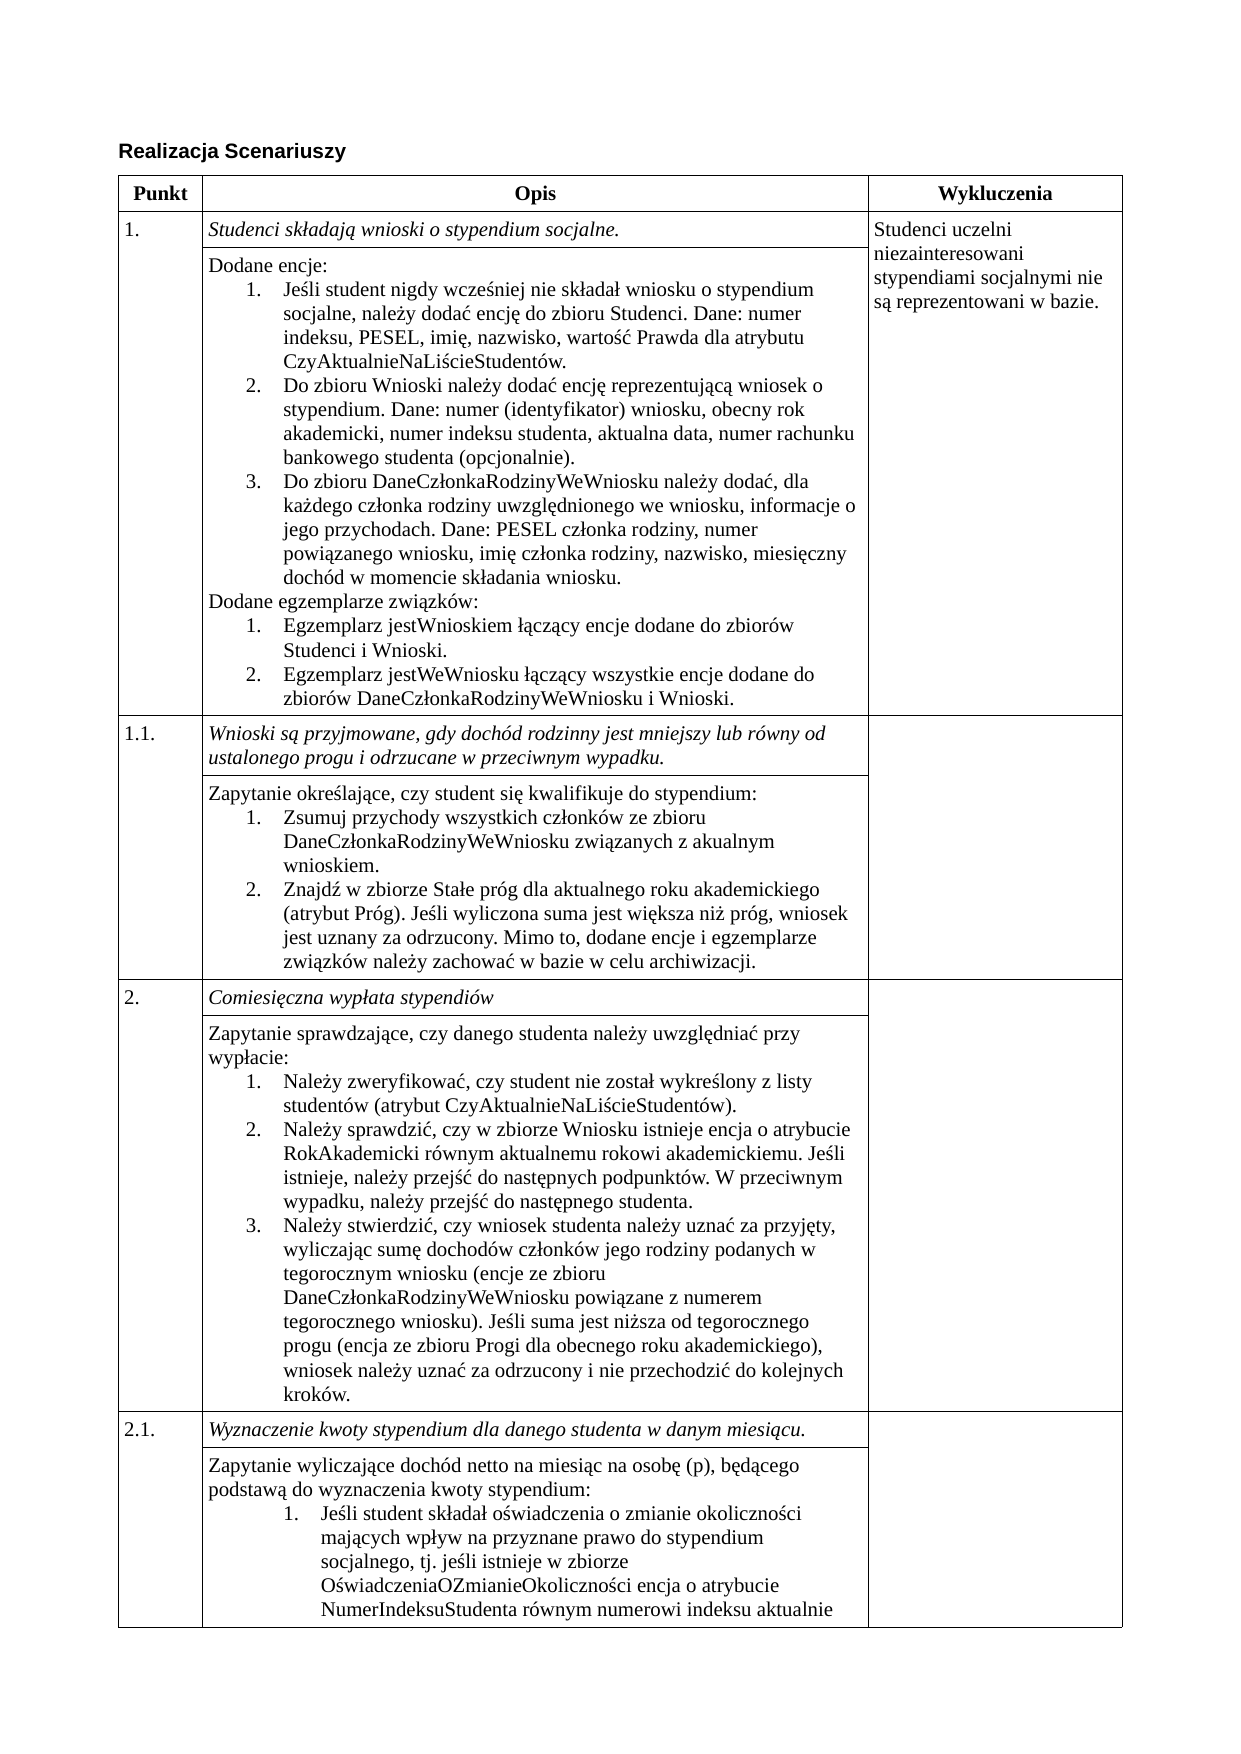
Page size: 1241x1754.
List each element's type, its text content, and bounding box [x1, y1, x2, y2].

table_cell Zapytanie wyliczające dochód netto na miesiąc na osobę (p), będącego podstawą do wyznaczenia kwoty stypendium: Jeśli student składał oświadczenia o zmianie okoliczności mających wpływ na przyznane prawo do stypendium socjalnego, tj. jeśli istnieje w zbiorze OświadczeniaOZmianieOkoliczności encja o atrybucie NumerIndeksuStudenta równym numerowi indeksu aktualnie przetwarzanego studenta i o dacie złożenia oświadczenia (atrybut DataZłożeniaOświadczenia) wskazującej na aktualny rok akademicki, należy wziąć pod uwagę najświeższe takie oświadczenie. Następnie trzeba zsumować przychody rodzinne, iterując po encjach ze zbioru DaneCzłonkaRodzinyWOświadczeniu dla numeru najświeższego oświadczenia. W przeciwnym wypadku, należy użyć danych z tegorocznego wniosku o stypendium, podobnie jak w punkcie 2. (krok 2.). [203, 1448, 868, 1627]
table_cell 2. [119, 980, 202, 1411]
table_cell [869, 716, 1122, 979]
table_cell 2.1. [119, 1412, 202, 1627]
table_header Punkt [119, 176, 202, 211]
table_header Wykluczenia [869, 176, 1122, 211]
table_cell Zapytanie określające, czy student się kwalifikuje do stypendium: Zsumuj przychody wszystkich członków ze zbioru DaneCzłonkaRodzinyWeWniosku związanych z akualnym wnioskiem. Znajdź w zbiorze Stałe próg dla aktualnego roku akademickiego (atrybut Próg). Jeśli wyliczona suma jest większa niż próg, wniosek jest uznany za odrzucony. Mimo to, dodane encje i egzemplarze związków należy zachować w bazie w celu archiwizacji. [203, 776, 868, 979]
table_cell Studenci składają wnioski o stypendium socjalne. [203, 212, 868, 247]
table_cell Comiesięczna wypłata stypendiów [203, 980, 868, 1015]
table_cell [869, 980, 1122, 1411]
subtitle Realizacja Scenariuszy [118, 139, 1122, 163]
table_cell 1. [119, 212, 202, 715]
table_header Opis [203, 176, 868, 211]
table_cell Wyznaczenie kwoty stypendium dla danego studenta w danym miesiącu. [203, 1412, 868, 1447]
table_cell Studenci uczelni niezainteresowani stypendiami socjalnymi nie są reprezentowani w bazie. [869, 212, 1122, 715]
table_cell Dodane encje: Jeśli student nigdy wcześniej nie składał wniosku o stypendium socjalne, należy dodać encję do zbioru Studenci. Dane: numer indeksu, PESEL, imię, nazwisko, wartość Prawda dla atrybutu CzyAktualnieNaLiścieStudentów. Do zbioru Wnioski należy dodać encję reprezentującą wniosek o stypendium. Dane: numer (identyfikator) wniosku, obecny rok akademicki, numer indeksu studenta, aktualna data, numer rachunku bankowego studenta (opcjonalnie). Do zbioru DaneCzłonkaRodzinyWeWniosku należy dodać, dla każdego członka rodziny uwzględnionego we wniosku, informacje o jego przychodach. Dane: PESEL członka rodziny, numer powiązanego wniosku, imię członka rodziny, nazwisko, miesięczny dochód w momencie składania wniosku. Dodane egzemplarze związków: Egzemplarz jestWnioskiem łączący encje dodane do zbiorów Studenci i Wnioski. Egzemplarz jestWeWniosku łączący wszystkie encje dodane do zbiorów DaneCzłonkaRodzinyWeWniosku i Wnioski. [203, 248, 868, 715]
table_cell Wnioski są przyjmowane, gdy dochód rodzinny jest mniejszy lub równy od ustalonego progu i odrzucane w przeciwnym wypadku. [203, 716, 868, 775]
table_cell Zapytanie sprawdzające, czy danego studenta należy uwzględniać przy wypłacie: Należy zweryfikować, czy student nie został wykreślony z listy studentów (atrybut CzyAktualnieNaLiścieStudentów). Należy sprawdzić, czy w zbiorze Wniosku istnieje encja o atrybucie RokAkademicki równym aktualnemu rokowi akademickiemu. Jeśli istnieje, należy przejść do następnych podpunktów. W przeciwnym wypadku, należy przejść do następnego studenta. Należy stwierdzić, czy wniosek studenta należy uznać za przyjęty, wyliczając sumę dochodów członków jego rodziny podanych w tegorocznym wniosku (encje ze zbioru DaneCzłonkaRodzinyWeWniosku powiązane z numerem tegorocznego wniosku). Jeśli suma jest niższa od tegorocznego progu (encja ze zbioru Progi dla obecnego roku akademickiego), wniosek należy uznać za odrzucony i nie przechodzić do kolejnych kroków. [203, 1016, 868, 1411]
table_cell 1.1. [119, 716, 202, 979]
table_cell [869, 1412, 1122, 1627]
